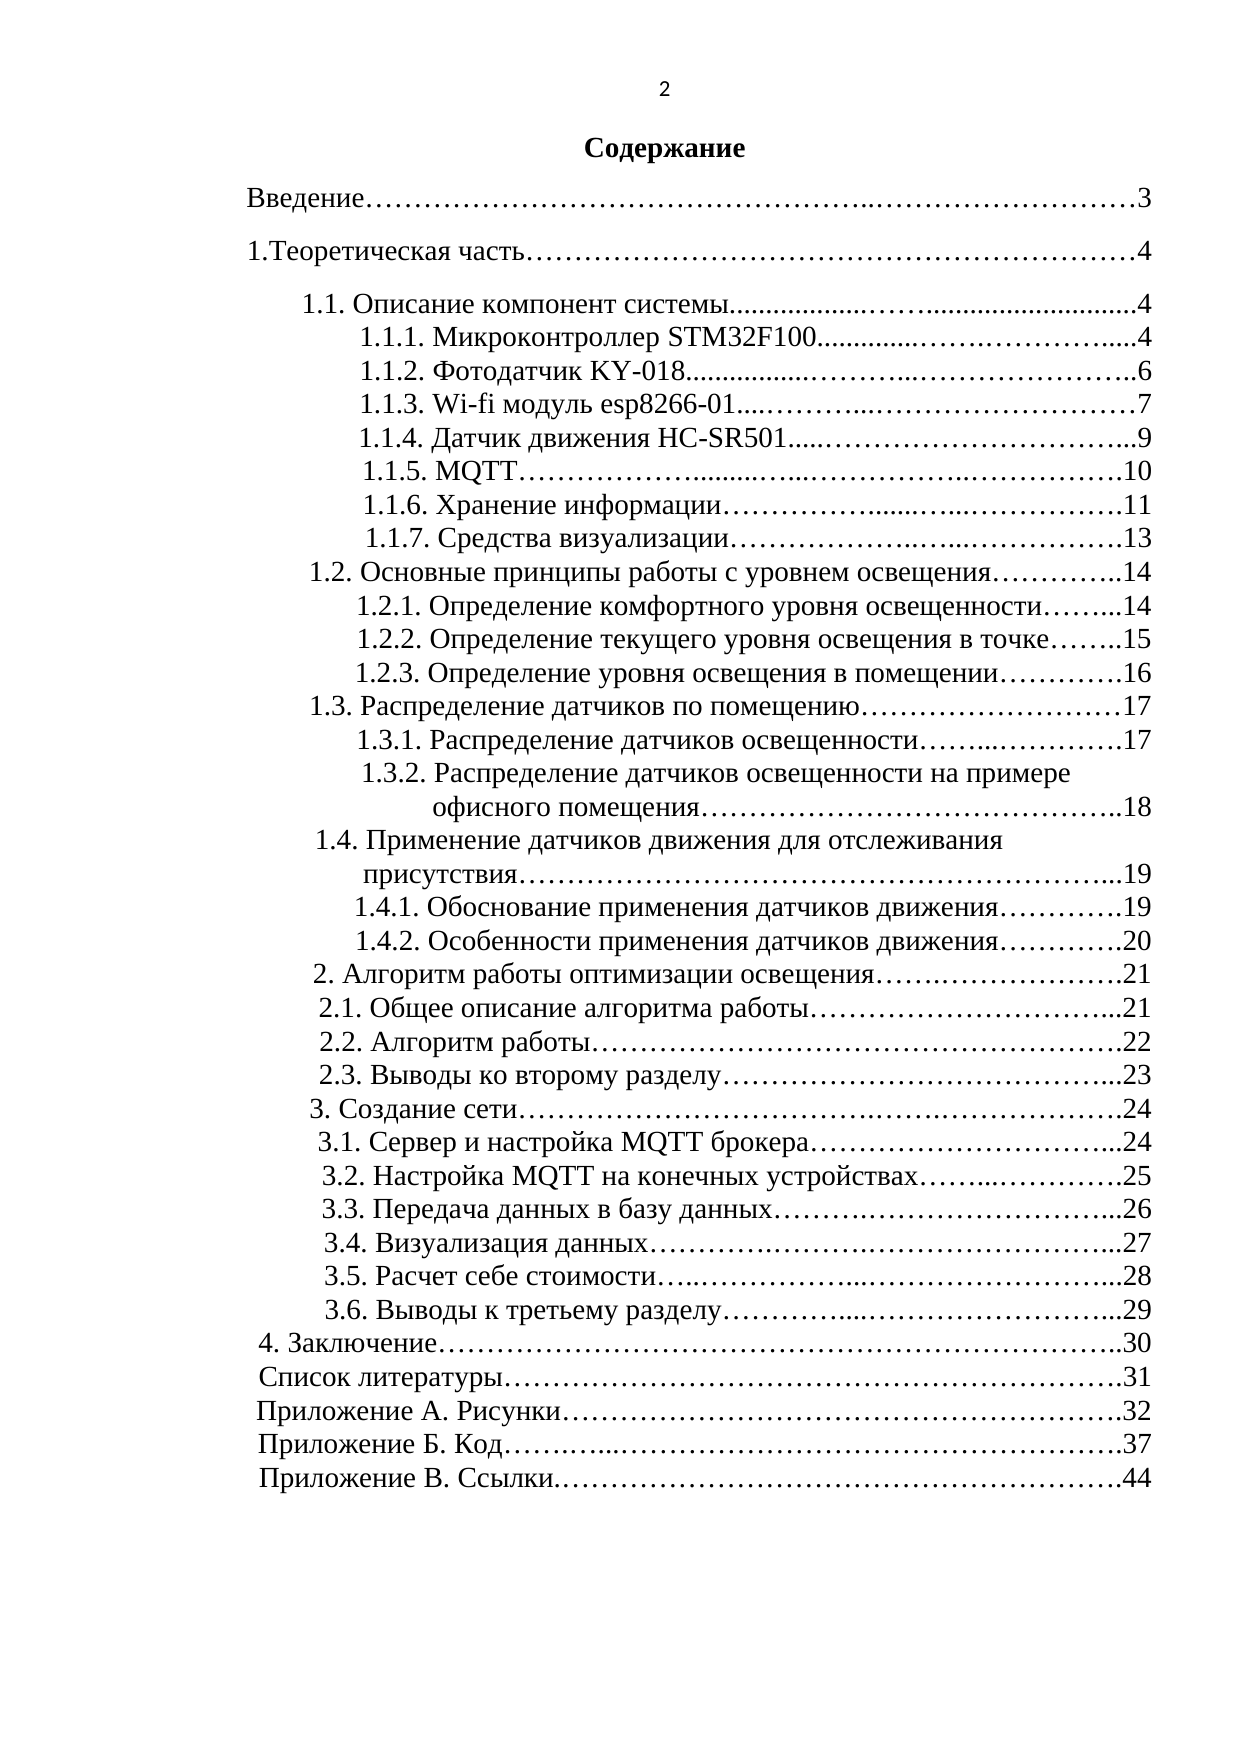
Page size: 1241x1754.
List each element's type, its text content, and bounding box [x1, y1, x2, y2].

text 1.2.3. Определение уровня освещения в помещении………….16 [177, 655, 1152, 688]
text офисного помещения……………………………………..18 [177, 789, 1152, 822]
text 2.3. Выводы ко второму разделу…………………………………...23 [177, 1057, 1152, 1091]
text 1.1.7. Средства визуализации………………..…...…………….13 [177, 521, 1152, 554]
text 1.1.6. Хранение информации…………….......…...…………….11 [177, 487, 1152, 521]
text 1.2.2. Определение текущего уровня освещения в точке……..15 [177, 621, 1152, 655]
text 1.4.1. Обоснование применения датчиков движения………….19 [177, 889, 1152, 923]
text 3.3. Передача данных в базу данных……….……………………...26 [177, 1191, 1152, 1225]
text присутствия……………………………………………………...19 [177, 856, 1152, 889]
text 1.1.2. Фотодатчик KY-018.................………...…………………..6 [177, 353, 1152, 386]
text Введение……………………………………………..………………………3 [177, 180, 1152, 214]
text Приложение Б. Код…….…...…………………………………………….37 [177, 1426, 1152, 1460]
text 1.2. Основные принципы работы с уровнем освещения…………..14 [177, 554, 1152, 588]
text 4. Заключение……………………………………………………………..30 [177, 1326, 1152, 1359]
text 3.5. Расчет себе стоимости…..……………...……………………...28 [177, 1258, 1152, 1292]
text Приложение В. Ссылки.………………………………………………….44 [177, 1460, 1152, 1493]
text 1.1.4. Датчик движения HC-SR501.....…………………………...9 [177, 420, 1152, 453]
text 1.1.5. MQTT……………….........…...……………..…………….10 [177, 453, 1152, 487]
text 1.2.1. Определение комфортного уровня освещенности……...14 [177, 588, 1152, 621]
text 1.3. Распределение датчиков по помещению………………………17 [177, 688, 1152, 722]
text 1.1.1. Микроконтроллер STM32F100..............…….………….....4 [177, 319, 1152, 353]
text 1.4. Применение датчиков движения для отслеживания щзут..ыз..ы [177, 822, 1152, 856]
text 1.3.1. Распределение датчиков освещенности……...………….17 [177, 722, 1152, 755]
text 3.4. Визуализация данных………….……….……………………...27 [177, 1225, 1152, 1258]
text 3.1. Сервер и настройка MQTT брокера…………………………...24 [177, 1124, 1152, 1158]
text 1.Теоретическая часть………………………………………………………4 [177, 233, 1152, 266]
text Список литературы……………………………………………………….31 [177, 1359, 1152, 1393]
text 1.1. Описание компонент системы...................…….............................4 [177, 286, 1152, 319]
text 3.2. Настройка MQTT на конечных устройствах……...………….25 [177, 1158, 1152, 1191]
text 1.1.3. Wi-fi модуль esp8266-01....………...………………………7 [177, 386, 1152, 420]
text 2.1. Общее описание алгоритма работы…………………………...21 [177, 990, 1152, 1024]
text 3.6. Выводы к третьему разделу…………....……………………...29 [177, 1292, 1152, 1326]
text 2. Алгоритм работы оптимизации освещения…….……………….21 [177, 957, 1152, 990]
text 2.2. Алгоритм работы……………………………………………….22 [177, 1024, 1152, 1057]
text 1.4.2. Особенности применения датчиков движения………….20 [177, 923, 1152, 957]
text 3. Создание сети……………………………….…….……………….24 [177, 1091, 1152, 1124]
text Содержание [177, 130, 1152, 163]
text Приложение А. Рисунки………………………………………………….32 [177, 1393, 1152, 1426]
text 1.3.2. Распределение датчиков освещенности на примере ыыы [177, 755, 1152, 789]
